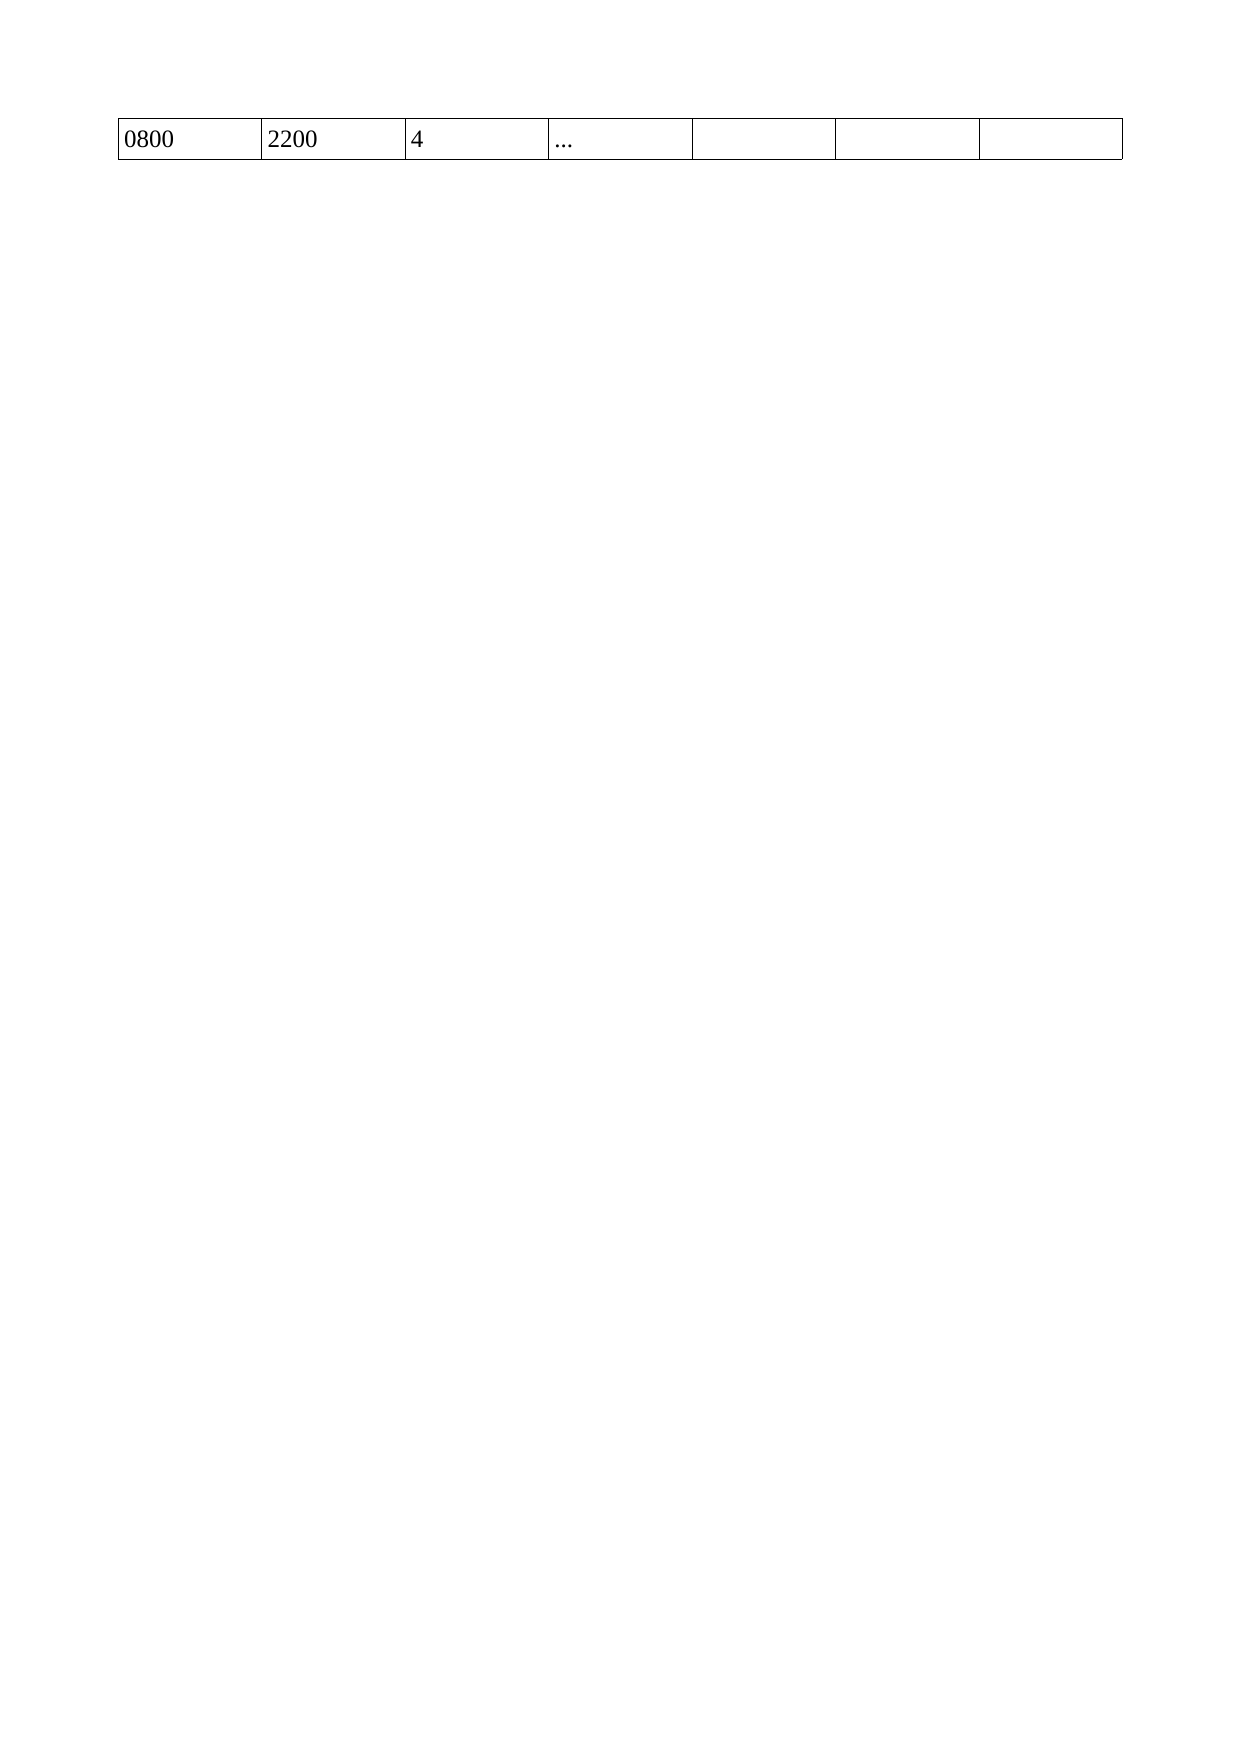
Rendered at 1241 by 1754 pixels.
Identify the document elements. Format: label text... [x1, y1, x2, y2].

table_cell [836, 119, 979, 158]
table_cell 4 [406, 119, 548, 158]
table_cell 0800 [119, 119, 261, 158]
table_cell [693, 119, 835, 158]
table_cell 2200 [262, 119, 405, 158]
table_cell ... [549, 119, 692, 158]
table_cell [980, 119, 1122, 158]
